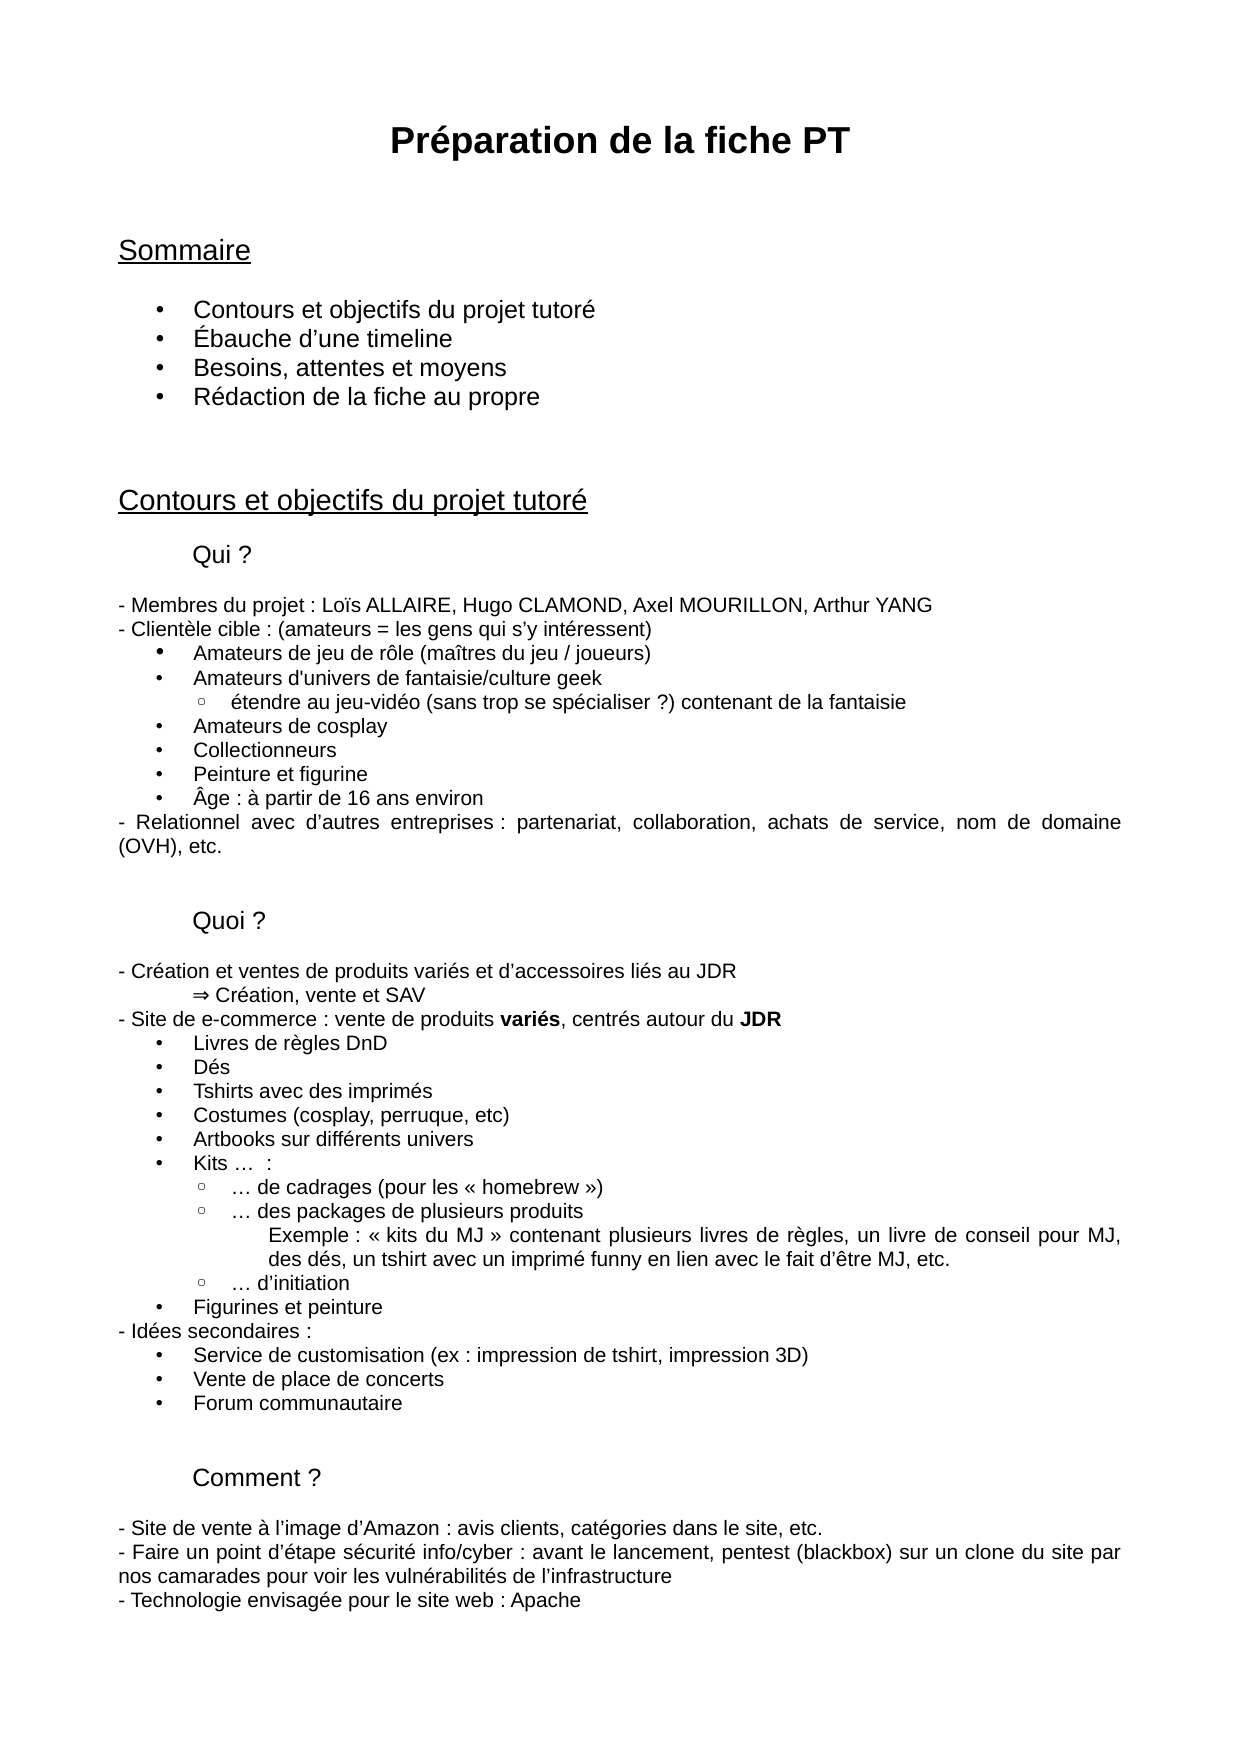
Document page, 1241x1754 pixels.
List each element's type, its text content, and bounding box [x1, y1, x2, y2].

list Service de customisation (ex : impression de tshirt, impression 3D) [156, 1343, 1122, 1367]
list … de cadrages (pour les « homebrew ») [193, 1175, 1122, 1199]
list Artbooks sur différents univers [156, 1127, 1122, 1151]
list Livres de règles DnD [156, 1031, 1122, 1055]
list Collectionneurs [156, 738, 1122, 762]
text Quoi ? [118, 906, 1122, 935]
list Besoins, attentes et moyens [156, 353, 1122, 382]
list Rédaction de la fiche au propre [156, 382, 1122, 411]
list Exemple : « kits du MJ » contenant plusieurs livres de règles, un livre de conseil pour MJ, des dés, un tshirt avec un imprimé funny en lien avec le fait d’être MJ, etc. [231, 1223, 1122, 1271]
text Qui ? [118, 540, 1122, 569]
text - Site de vente à l’image d’Amazon : avis clients, catégories dans le site, etc. [118, 1516, 1122, 1540]
list Amateurs d'univers de fantaisie/culture geek [156, 666, 1122, 690]
text - Faire un point d’étape sécurité info/cyber : avant le lancement, pentest (blackbox) sur un clone du site par nos camarades pour voir les vulnérabilités de l’infrastructure [118, 1540, 1122, 1588]
text - Relationnel avec d’autres entreprises : partenariat, collaboration, achats de service, nom de domaine (OVH), etc. [118, 810, 1122, 858]
list étendre au jeu-vidéo (sans trop se spécialiser ?) contenant de la fantaisie [193, 690, 1122, 714]
text - Site de e-commerce : vente de produits variés, centrés autour du JDR [118, 1007, 1122, 1031]
text ⇒ Création, vente et SAV [118, 983, 1122, 1007]
list … des packages de plusieurs produits [193, 1199, 1122, 1223]
text Contours et objectifs du projet tutoré [118, 483, 1122, 516]
list Tshirts avec des imprimés [156, 1079, 1122, 1103]
text - Idées secondaires : [118, 1319, 1122, 1343]
list Peinture et figurine [156, 762, 1122, 786]
list Kits … : [156, 1151, 1122, 1175]
list Ébauche d’une timeline [156, 324, 1122, 353]
text - Création et ventes de produits variés et d’accessoires liés au JDR [118, 959, 1122, 983]
text Sommaire [118, 233, 1122, 267]
list Âge : à partir de 16 ans environ [156, 786, 1122, 810]
list Dés [156, 1055, 1122, 1079]
text - Clientèle cible : (amateurs = les gens qui s’y intéressent) [118, 617, 1122, 641]
list Forum communautaire [156, 1391, 1122, 1415]
list Contours et objectifs du projet tutoré [156, 295, 1122, 324]
text Préparation de la fiche PT [118, 118, 1122, 161]
text - Membres du projet : Loïs ALLAIRE, Hugo CLAMOND, Axel MOURILLON, Arthur YANG [118, 593, 1122, 617]
text Comment ? [118, 1463, 1122, 1492]
list Costumes (cosplay, perruque, etc) [156, 1103, 1122, 1127]
list … d’initiation [193, 1271, 1122, 1295]
list Amateurs de cosplay [156, 714, 1122, 738]
text - Technologie envisagée pour le site web : Apache [118, 1588, 1122, 1612]
list Vente de place de concerts [156, 1367, 1122, 1391]
list Figurines et peinture [156, 1295, 1122, 1319]
list Amateurs de jeu de rôle (maîtres du jeu / joueurs) [156, 641, 1122, 666]
